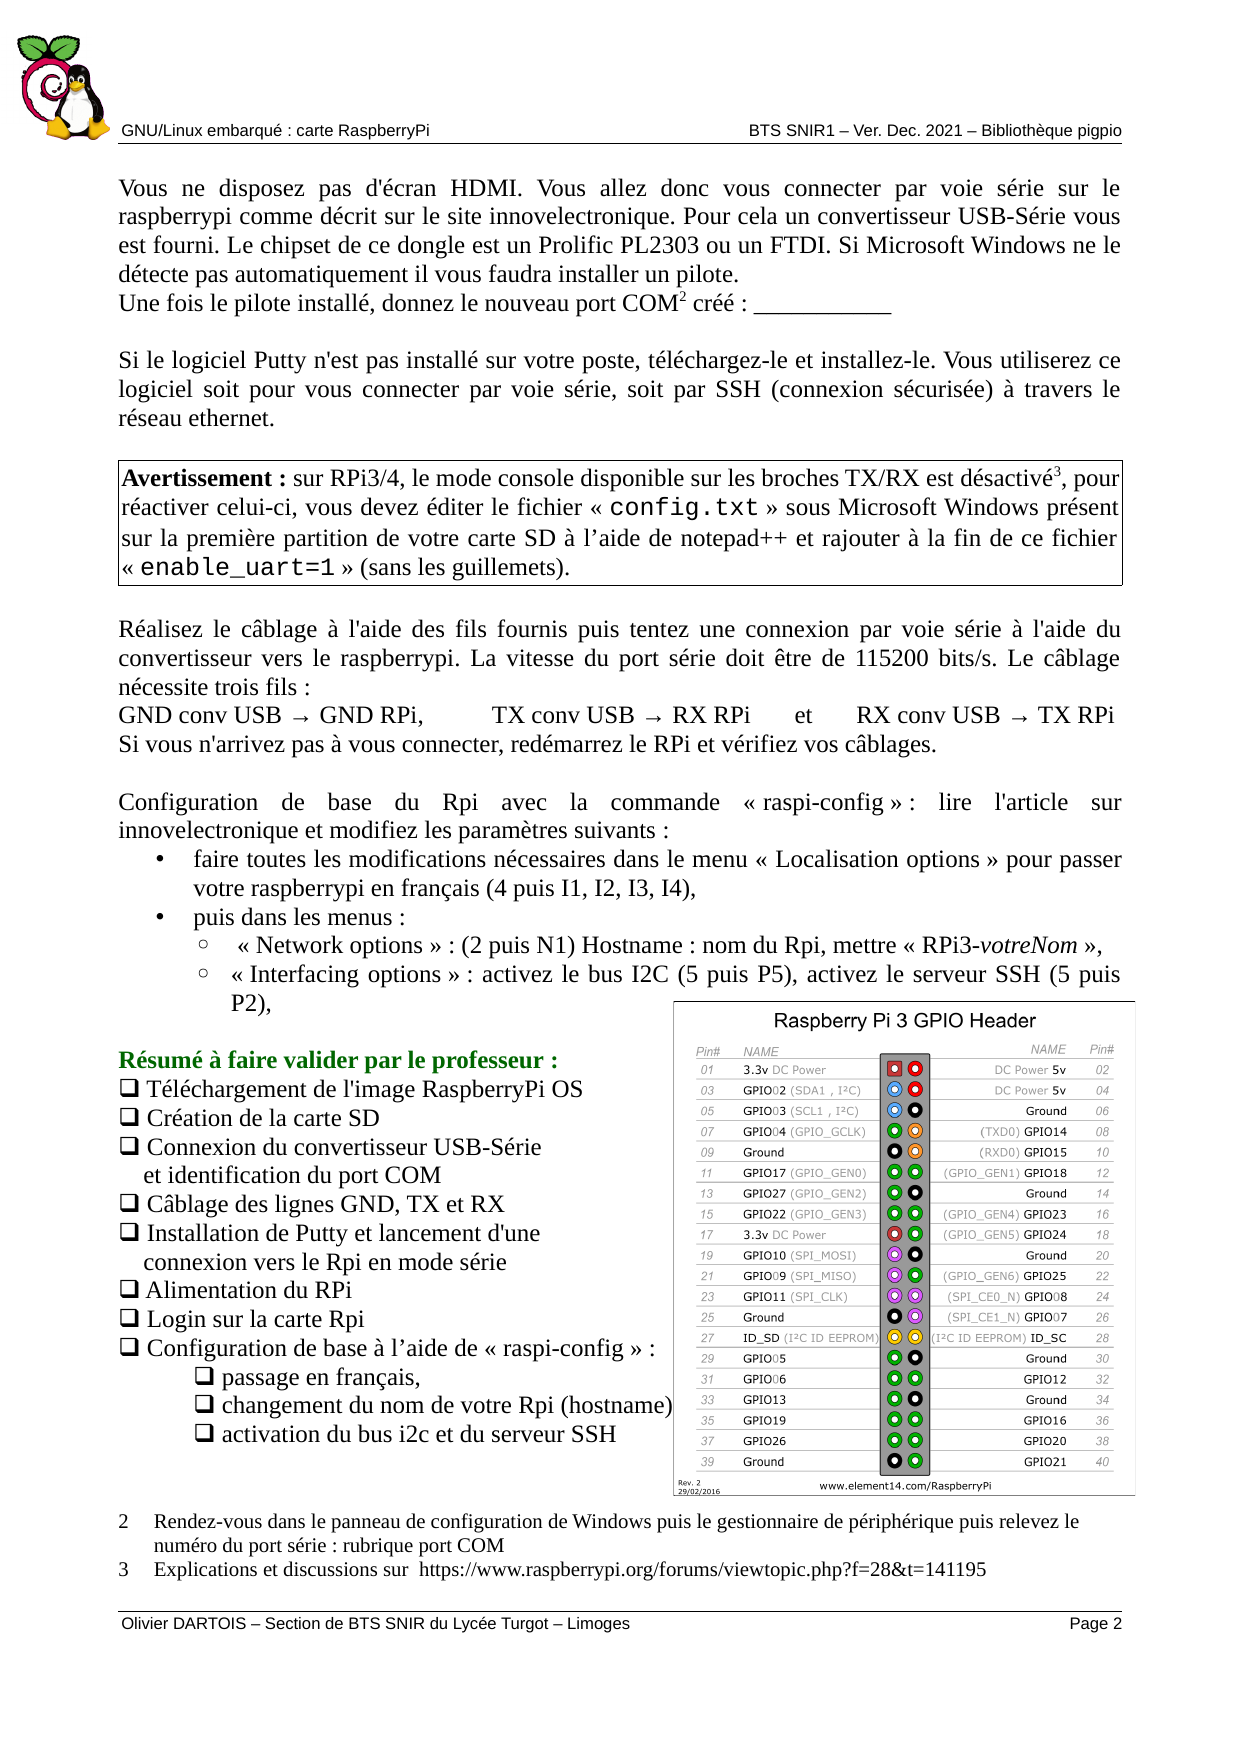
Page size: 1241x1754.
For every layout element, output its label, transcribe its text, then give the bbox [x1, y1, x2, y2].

text GND conv USB → GND RPi, TX conv USB → RX RPi et RX conv USB → TX RPi [118, 700, 1122, 729]
text ❑ activation du bus i2c et du serveur SSH [118, 1419, 673, 1448]
list « Network options » : (2 puis N1) Hostname : nom du Rpi, mettre « RPi3-votreNom », [193, 930, 1122, 959]
text ❑ Login sur la carte Rpi [118, 1304, 673, 1333]
text ❑ Installation de Putty et lancement d'une connexion vers le Rpi en mode série [118, 1218, 673, 1275]
text ❑ Création de la carte SD [118, 1103, 673, 1132]
text Réalisez le câblage à l'aide des fils fournis puis tentez une connexion par voie série à l'aide du convertisseur vers le raspberrypi. La vitesse du port série doit être de 115200 bits/s. Le câblage nécessite trois fils : [118, 614, 1122, 700]
text ❑ Téléchargement de l'image RaspberryPi OS [118, 1074, 673, 1103]
picture [0, 31, 112, 142]
text ❑ Configuration de base à l’aide de « raspi-config » : [118, 1333, 673, 1362]
text Résumé à faire valider par le professeur : [118, 1045, 673, 1074]
text Explications et discussions sur https://www.raspberrypi.org/forums/viewtopic.php?f=28&t=141195 [118, 1557, 1122, 1581]
text ❑ Alimentation du RPi [118, 1275, 673, 1304]
text ❑ Connexion du convertisseur USB-Série et identification du port COM [118, 1132, 673, 1189]
text ❑ changement du nom de votre Rpi (hostname) [118, 1390, 673, 1419]
text Si le logiciel Putty n'est pas installé sur votre poste, téléchargez-le et installez-le. Vous utiliserez ce logiciel soit pour vous connecter par voie série, soit par SSH (connexion sécurisée) à travers le réseau ethernet. [118, 345, 1122, 431]
text Si vous n'arrivez pas à vous connecter, redémarrez le RPi et vérifiez vos câblages. [118, 729, 1122, 758]
text Rendez-vous dans le panneau de configuration de Windows puis le gestionnaire de périphérique puis relevez le numéro du port série : rubrique port COM [118, 1509, 1122, 1557]
list faire toutes les modifications nécessaires dans le menu « Localisation options » pour passer votre raspberrypi en français (4 puis I1, I2, I3, I4), [156, 844, 1122, 902]
list « Interfacing options » : activez le bus I2C (5 puis P5), activez le serveur SSH (5 puis P2), [193, 959, 1122, 1017]
text Avertissement : sur RPi3/4, le mode console disponible sur les broches TX/RX est désactivé, pour réactiver celui-ci, vous devez éditer le fichier « config.txt » sous Microsoft Windows présent sur la première partition de votre carte SD à l’aide de notepad++ et rajouter à la fin de ce fichier « enable_uart=1 » (sans les guillemets). [119, 461, 1122, 585]
text ❑ passage en français, [118, 1362, 673, 1390]
text Configuration de base du Rpi avec la commande « raspi-config » : lire l'article sur innovelectronique et modifiez les paramètres suivants : [118, 787, 1122, 844]
text Une fois le pilote installé, donnez le nouveau port COM créé : ___________ [118, 288, 1122, 316]
list puis dans les menus : [156, 902, 1122, 930]
text Vous ne disposez pas d'écran HDMI. Vous allez donc vous connecter par voie série sur le raspberrypi comme décrit sur le site innovelectronique. Pour cela un convertisseur USB-Série vous est fourni. Le chipset de ce dongle est un Prolific PL2303 ou un FTDI. Si Microsoft Windows ne le détecte pas automatiquement il vous faudra installer un pilote. [118, 173, 1122, 288]
picture [673, 1001, 1136, 1496]
text ❑ Câblage des lignes GND, TX et RX [118, 1189, 673, 1218]
